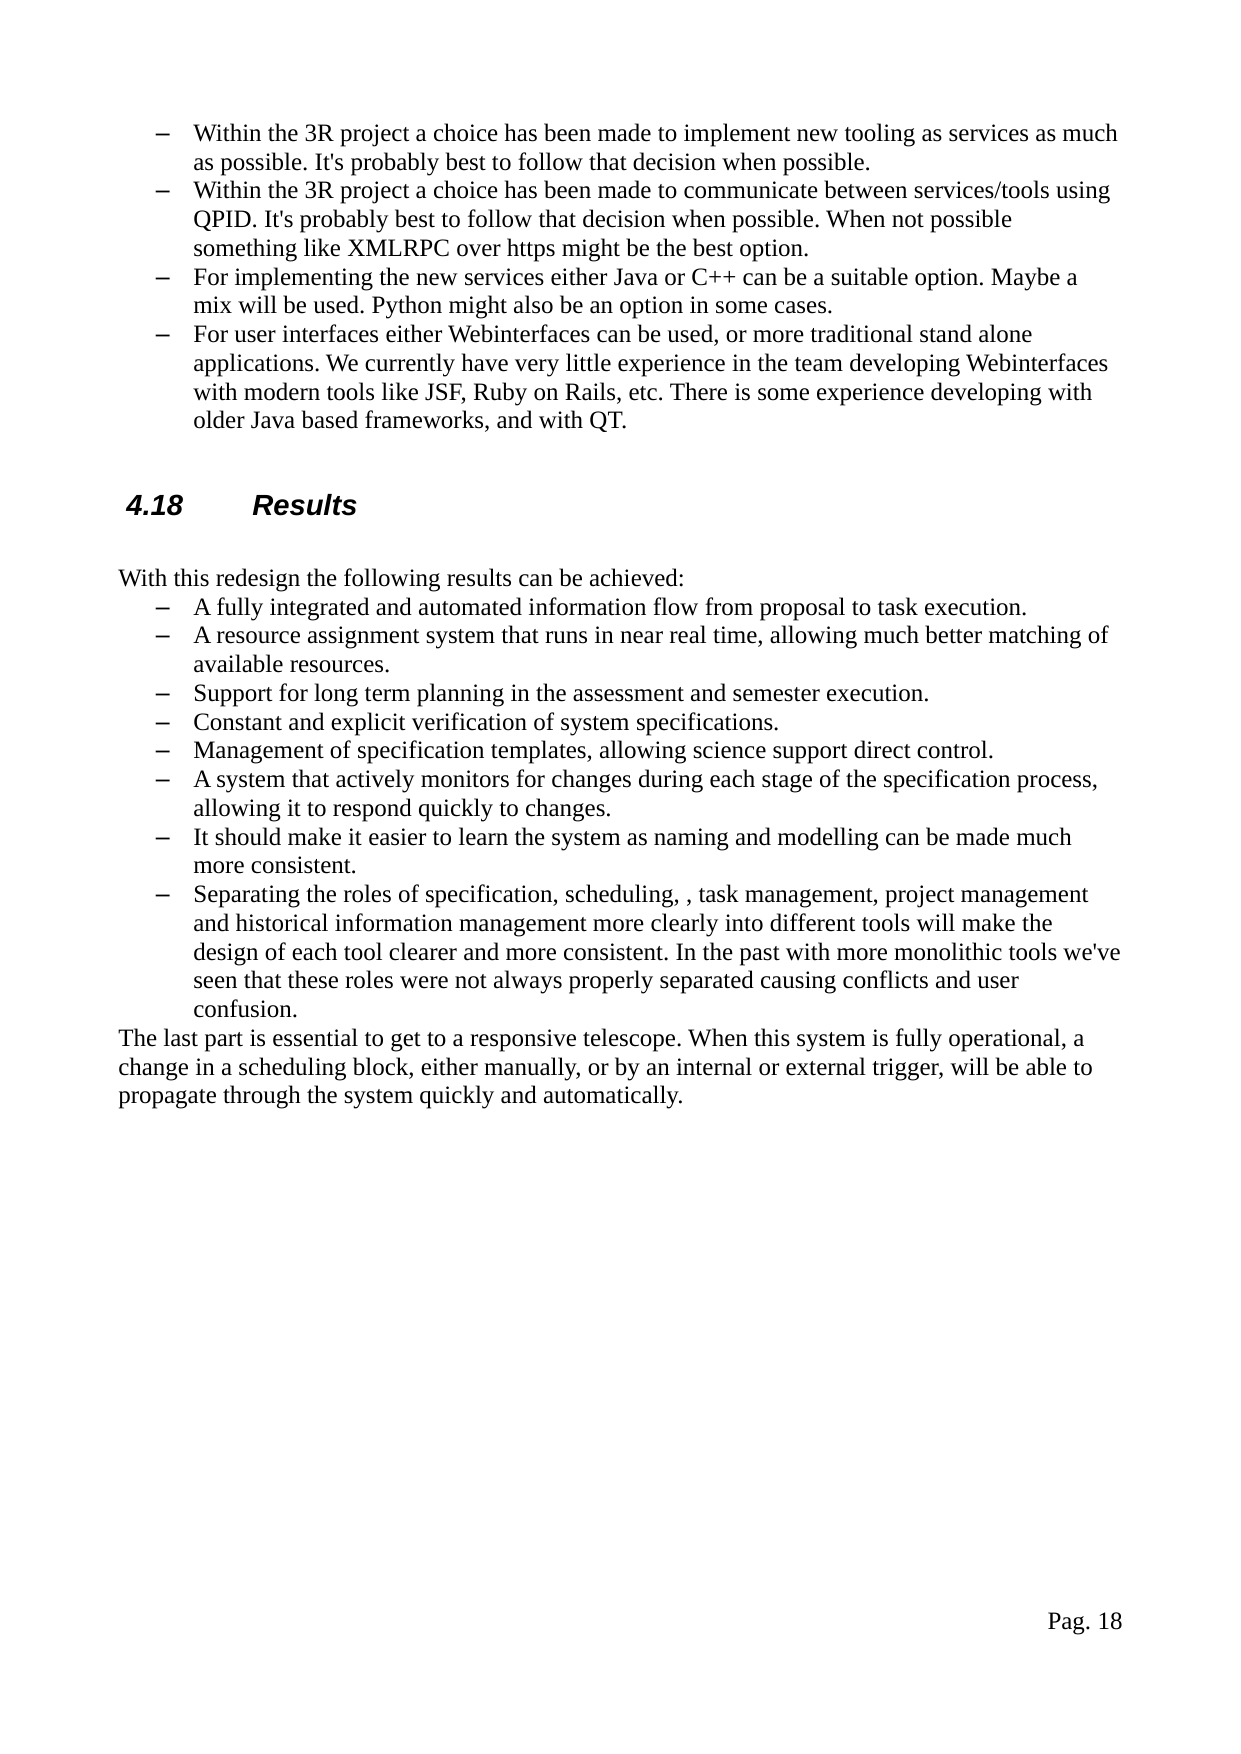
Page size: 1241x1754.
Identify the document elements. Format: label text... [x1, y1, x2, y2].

list For user interfaces either Webinterfaces can be used, or more traditional stand alone applications. We currently have very little experience in the team developing Webinterfaces with modern tools like JSF, Ruby on Rails, etc. There is some experience developing with older Java based frameworks, and with QT. [156, 319, 1122, 434]
subtitle Results [118, 488, 1122, 522]
text The last part is essential to get to a responsive telescope. When this system is fully operational, a change in a scheduling block, either manually, or by an internal or external trigger, will be able to propagate through the system quickly and automatically. [118, 1023, 1122, 1109]
list It should make it easier to learn the system as naming and modelling can be made much more consistent. [156, 822, 1122, 879]
list Within the 3R project a choice has been made to implement new tooling as services as much as possible. It's probably best to follow that decision when possible. [156, 118, 1122, 176]
list For implementing the new services either Java or C++ can be a suitable option. Maybe a mix will be used. Python might also be an option in some cases. [156, 262, 1122, 319]
list Within the 3R project a choice has been made to communicate between services/tools using QPID. It's probably best to follow that decision when possible. When not possible something like XMLRPC over https might be the best option. [156, 176, 1122, 262]
list A fully integrated and automated information flow from proposal to task execution. [156, 592, 1122, 620]
list Support for long term planning in the assessment and semester execution. [156, 678, 1122, 707]
text With this redesign the following results can be achieved: [118, 563, 1122, 592]
list Separating the roles of specification, scheduling, , task management, project management and historical information management more clearly into different tools will make the design of each tool clearer and more consistent. In the past with more monolithic tools we've seen that these roles were not always properly separated causing conflicts and user confusion. [156, 879, 1122, 1023]
list A resource assignment system that runs in near real time, allowing much better matching of available resources. [156, 620, 1122, 678]
list Management of specification templates, allowing science support direct control. [156, 735, 1122, 764]
list Constant and explicit verification of system specifications. [156, 707, 1122, 735]
list A system that actively monitors for changes during each stage of the specification process, allowing it to respond quickly to changes. [156, 764, 1122, 822]
